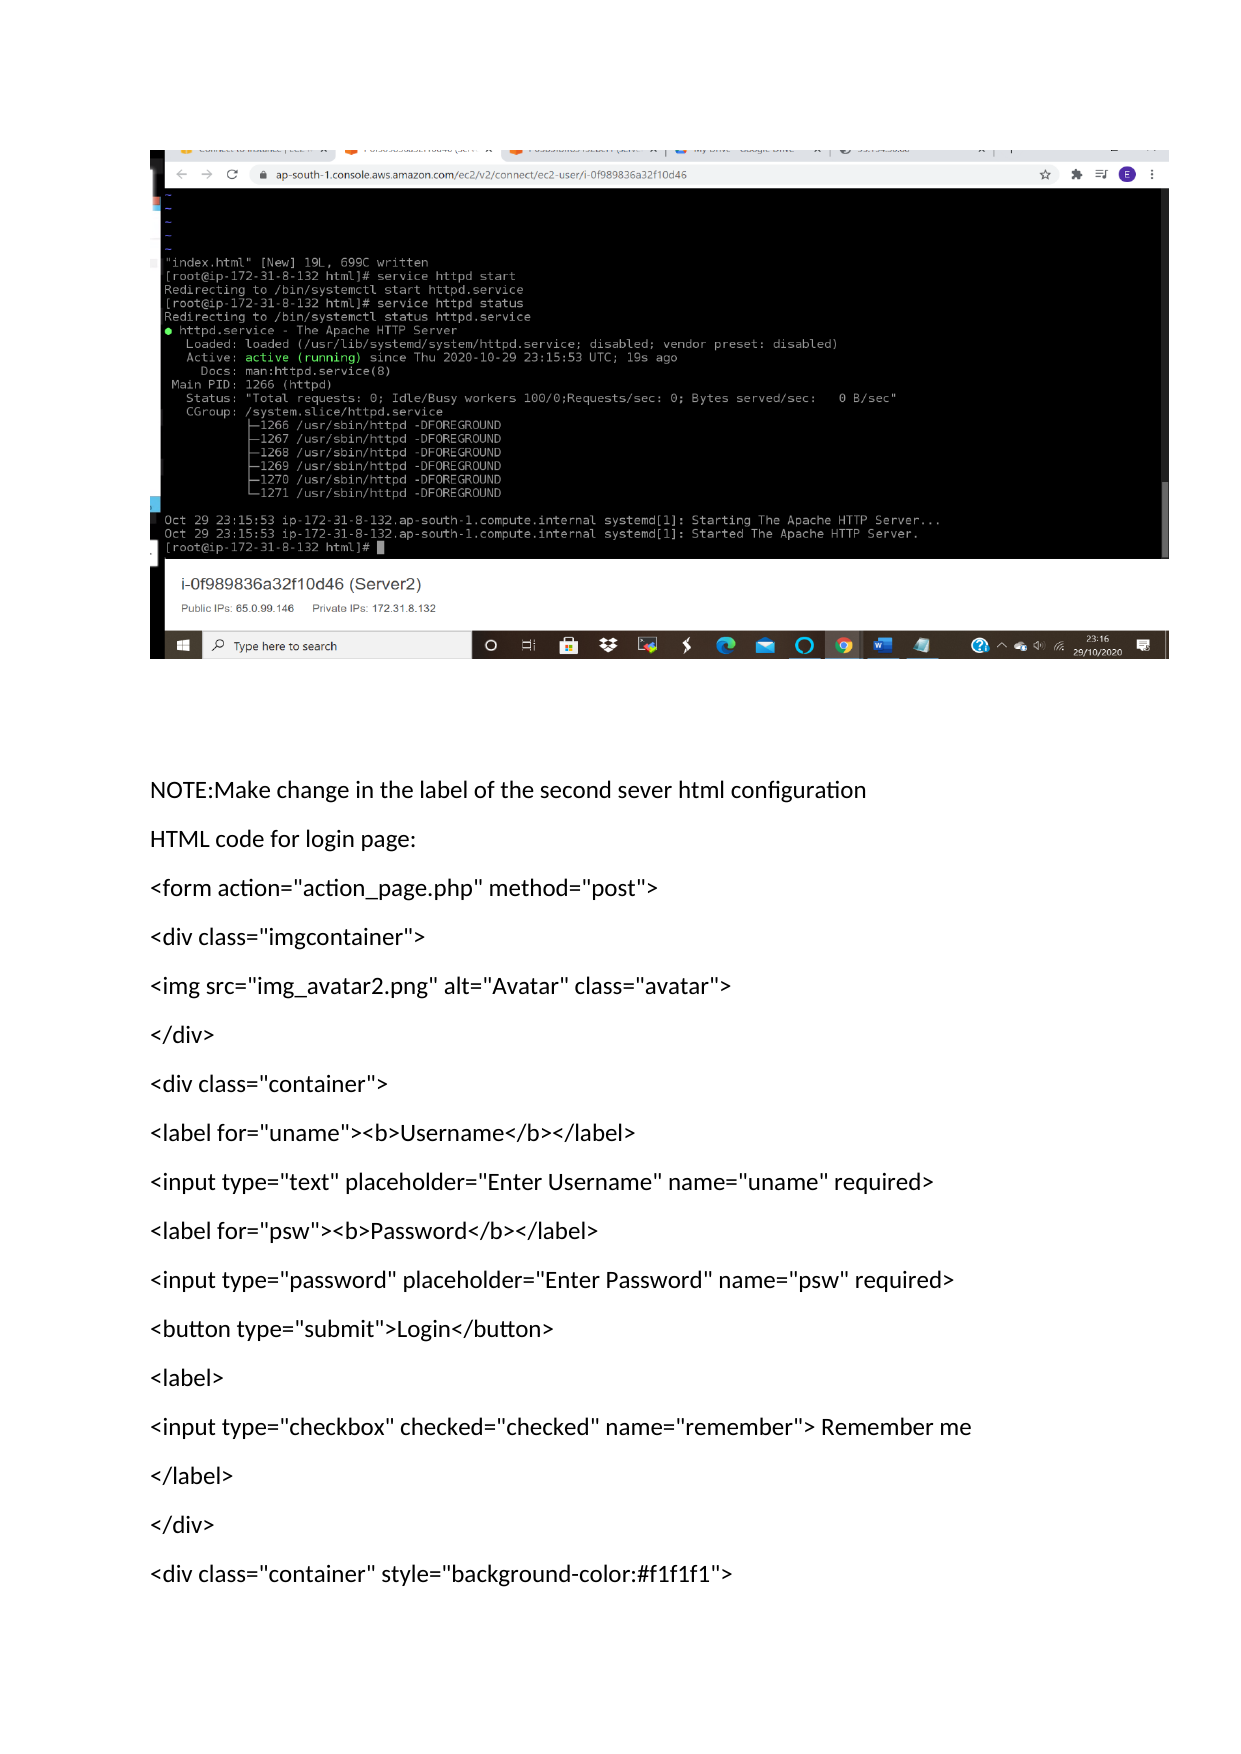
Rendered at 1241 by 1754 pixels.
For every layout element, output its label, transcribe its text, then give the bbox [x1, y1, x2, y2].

text <label> [150, 1362, 1090, 1393]
text <input type="text" placeholder="Enter Username" name="uname" required> [150, 1166, 1090, 1197]
text NOTE:Make change in the label of the second sever html configuration [150, 775, 1090, 805]
text <div class="imgcontainer"> [150, 922, 1090, 952]
text HTML code for login page: [150, 824, 1090, 854]
text <input type="checkbox" checked="checked" name="remember"> Remember me [150, 1411, 1090, 1442]
text </div> [150, 1019, 1090, 1050]
text <label for="uname"><b>Username</b></label> [150, 1117, 1090, 1148]
text <form action="action_page.php" method="post"> [150, 873, 1090, 903]
text </label> [150, 1460, 1090, 1491]
text <div class="container"> [150, 1068, 1090, 1099]
text <img src="img_avatar2.png" alt="Avatar" class="avatar"> [150, 971, 1090, 1001]
text <button type="submit">Login</button> [150, 1313, 1090, 1344]
text <div class="container" style="background-color:#f1f1f1"> [150, 1558, 1090, 1588]
text <label for="psw"><b>Password</b></label> [150, 1215, 1090, 1246]
text <input type="password" placeholder="Enter Password" name="psw" required> [150, 1264, 1090, 1295]
text </div> [150, 1509, 1090, 1539]
